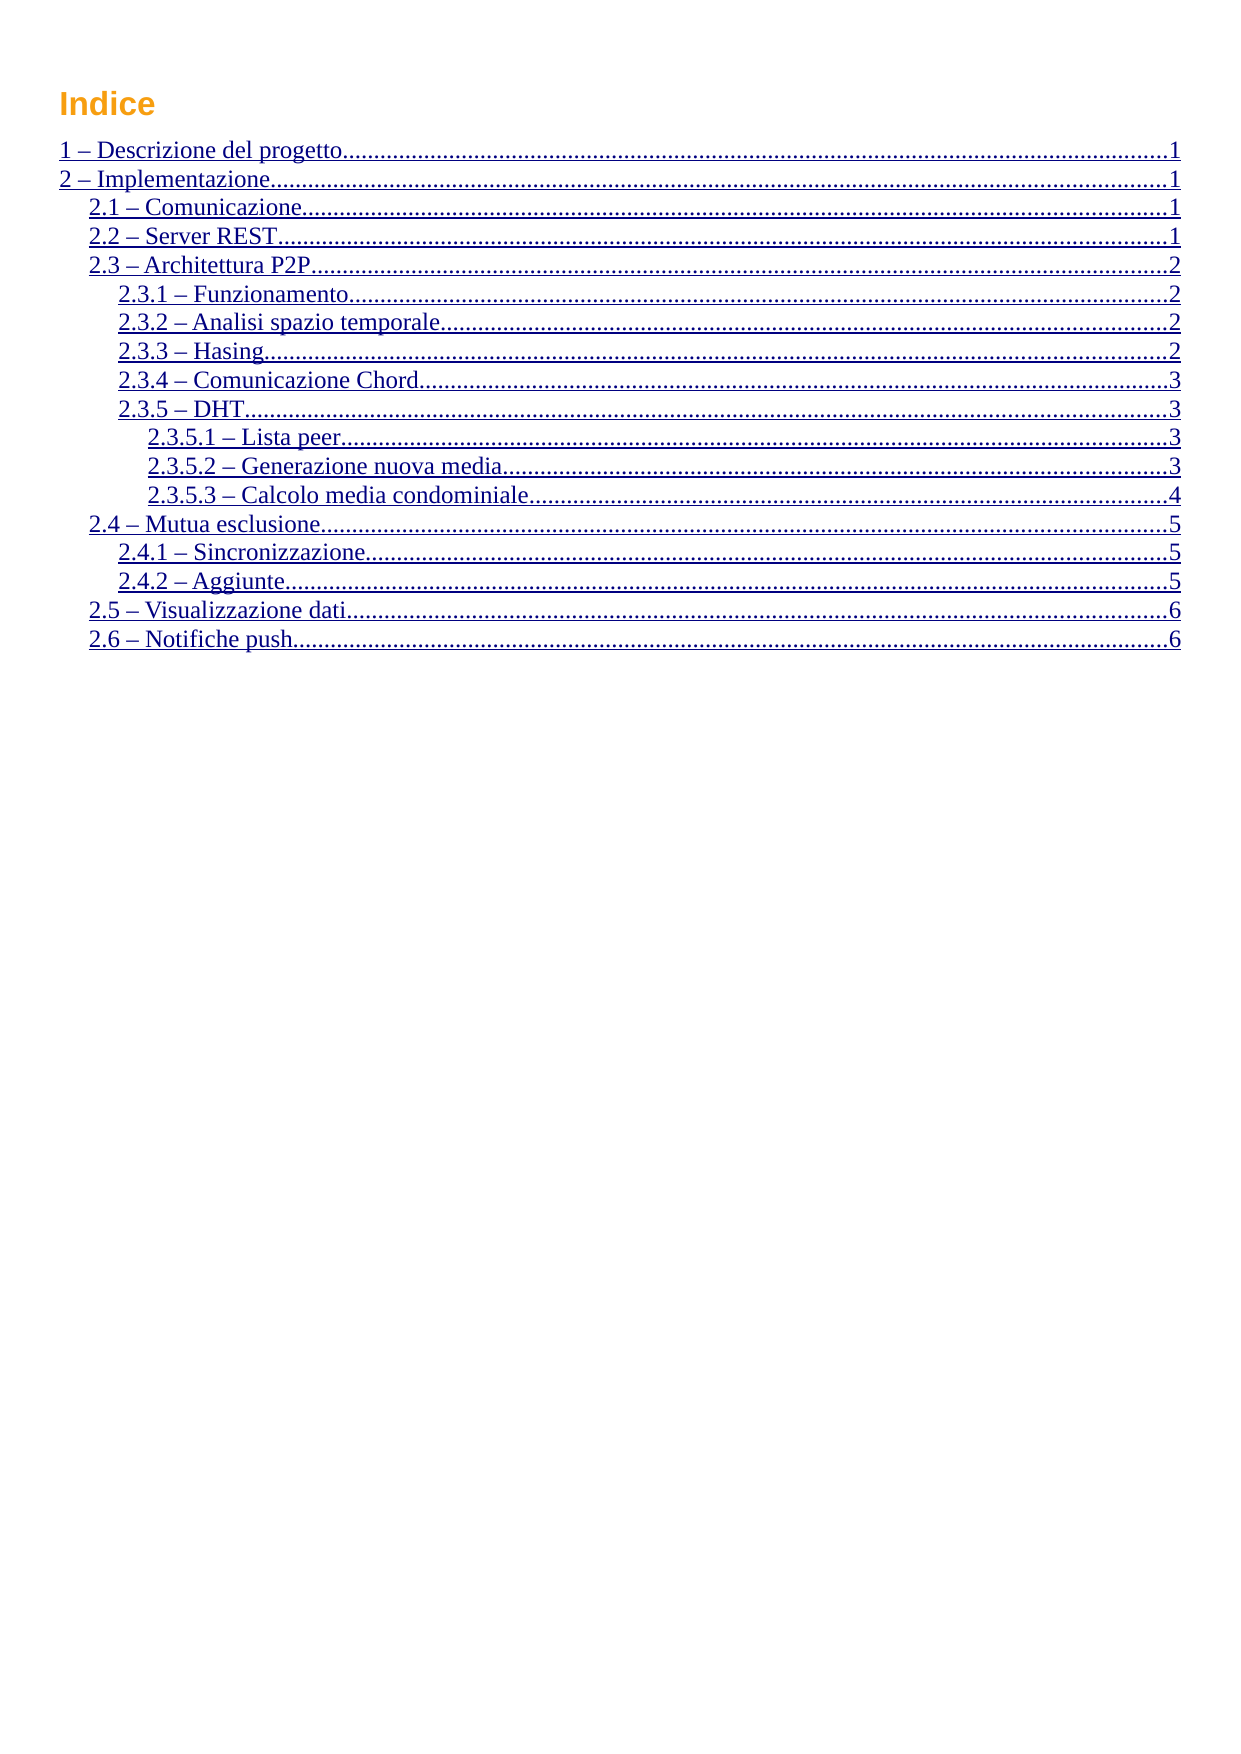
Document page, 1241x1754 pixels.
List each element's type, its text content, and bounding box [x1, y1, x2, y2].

text 2.3.5.2 – Generazione nuova media 3 [147, 451, 1181, 476]
text 2.6 – Notifiche push 6 [88, 624, 1181, 649]
text 2.4 – Mutua esclusione 5 [88, 509, 1181, 534]
text 2.3.5.1 – Lista peer 3 [147, 422, 1181, 447]
text 2 – Implementazione 1 [59, 164, 1181, 189]
text 2.4.2 – Aggiunte 5 [118, 566, 1181, 591]
text 2.1 – Comunicazione 1 [88, 192, 1181, 217]
text 2.3.3 – Hasing 2 [118, 336, 1181, 361]
text 2.3.2 – Analisi spazio temporale 2 [118, 307, 1181, 332]
text 2.4.1 – Sincronizzazione 5 [118, 537, 1181, 562]
text 2.3.1 – Funzionamento 2 [118, 279, 1181, 304]
text 2.3.5 – DHT 3 [118, 394, 1181, 419]
text 2.3 – Architettura P2P 2 [88, 250, 1181, 275]
text 2.3.4 – Comunicazione Chord 3 [118, 365, 1181, 390]
text 2.2 – Server REST 1 [88, 221, 1181, 246]
text 1 – Descrizione del progetto 1 [59, 135, 1181, 160]
text 2.3.5.3 – Calcolo media condominiale 4 [147, 480, 1181, 505]
text 2.5 – Visualizzazione dati 6 [88, 595, 1181, 620]
subtitle Indice [59, 84, 1181, 122]
